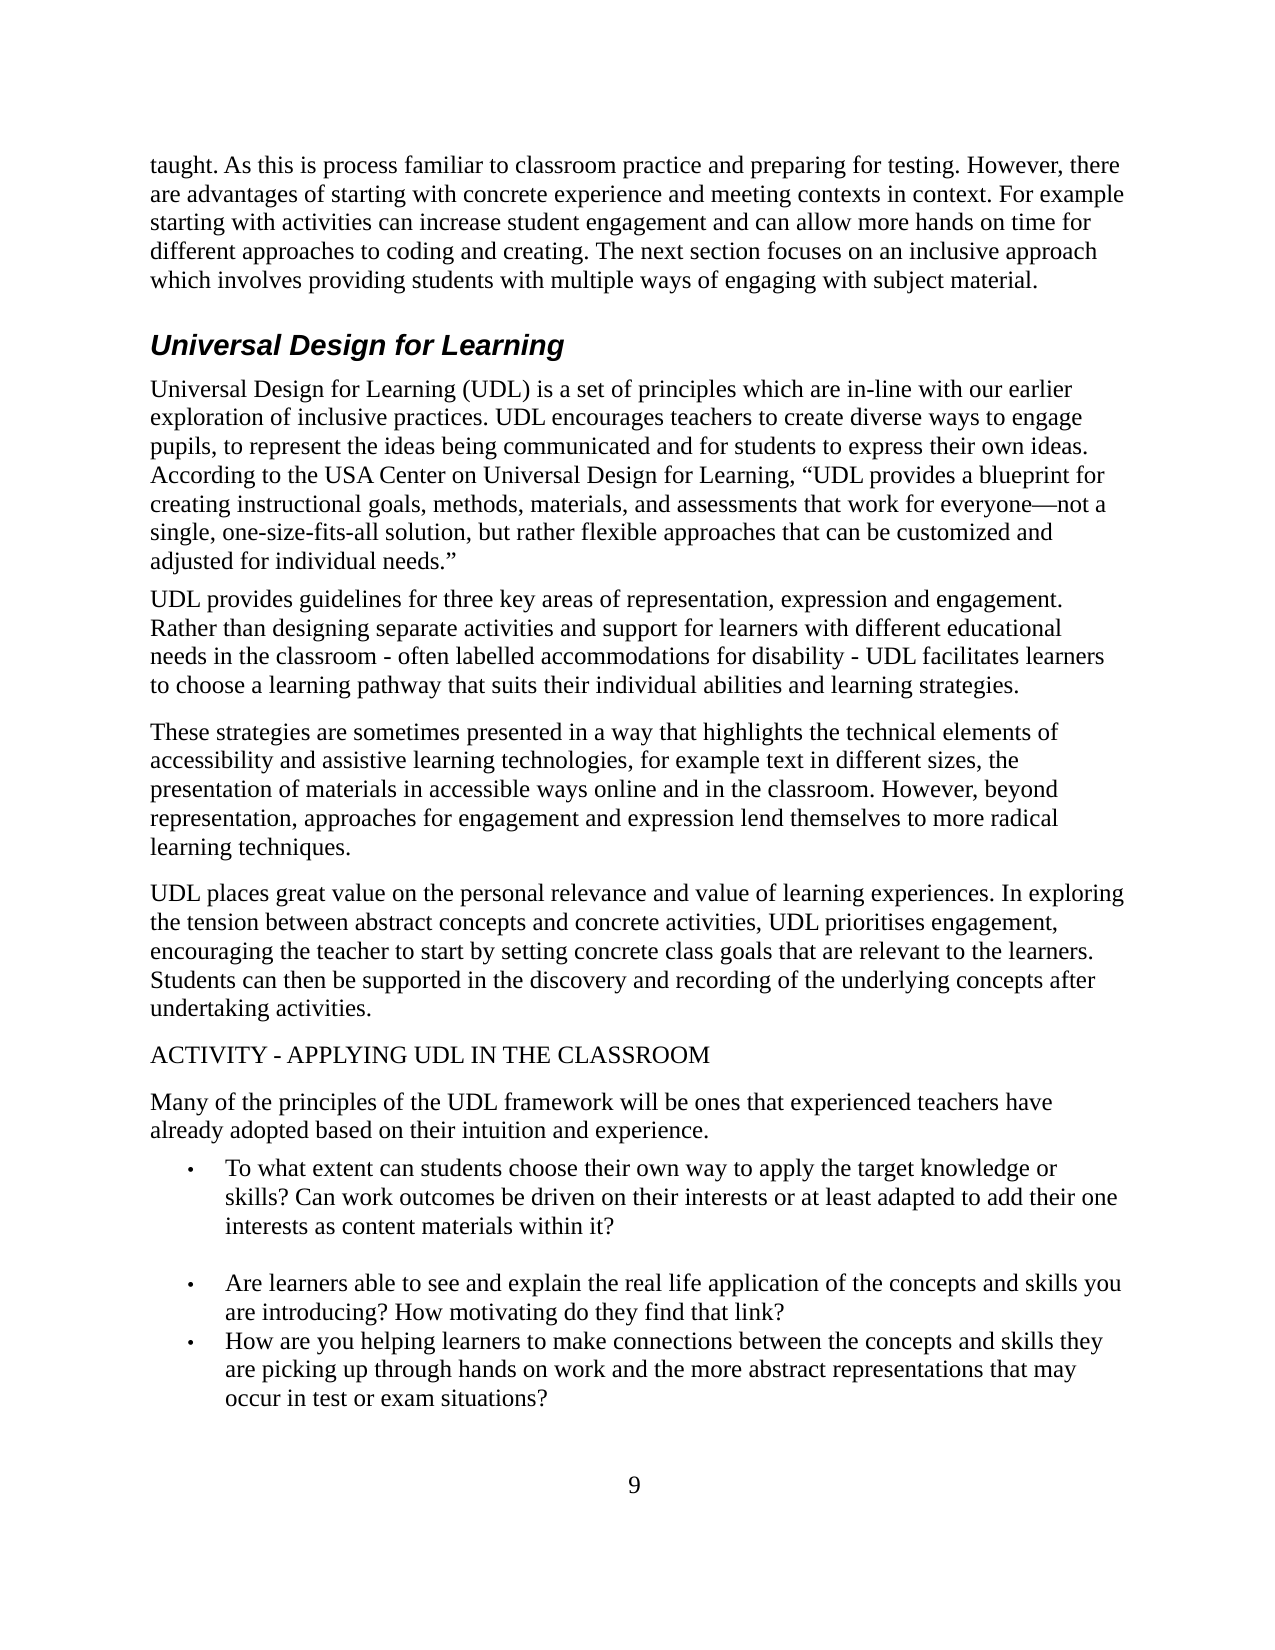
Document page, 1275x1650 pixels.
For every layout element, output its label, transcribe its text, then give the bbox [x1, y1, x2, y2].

text UDL places great value on the personal relevance and value of learning experiences. In exploring the tension between abstract concepts and concrete activities, UDL prioritises engagement, encouraging the teacher to start by setting concrete class goals that are relevant to the learners. Students can then be supported in the discovery and recording of the underlying concepts after undertaking activities. [150, 878, 1125, 1022]
text Many of the principles of the UDL framework will be ones that experienced teachers have already adopted based on their intuition and experience. [150, 1087, 1125, 1144]
text These strategies are sometimes presented in a way that highlights the technical elements of accessibility and assistive learning technologies, for example text in different sizes, the presentation of materials in accessible ways online and in the classroom. However, beyond representation, approaches for engagement and expression lend themselves to more radical learning techniques. [150, 717, 1125, 861]
subtitle Universal Design for Learning [150, 328, 1125, 361]
list Are learners able to see and explain the real life application of the concepts and skills you are introducing? How motivating do they find that link? [187, 1268, 1125, 1326]
text UDL provides guidelines for three key areas of representation, expression and engagement. Rather than designing separate activities and support for learners with different educational needs in the classroom - often labelled accommodations for disability - UDL facilitates learners to choose a learning pathway that suits their individual abilities and learning strategies. [150, 584, 1125, 699]
text taught. As this is process familiar to classroom practice and preparing for testing. However, there are advantages of starting with concrete experience and meeting contexts in context. For example starting with activities can increase student engagement and can allow more hands on time for different approaches to coding and creating. The next section focuses on an inclusive approach which involves providing students with multiple ways of engaging with subject material. [150, 150, 1125, 294]
list To what extent can students choose their own way to apply the target knowledge or skills? Can work outcomes be driven on their interests or at least adapted to add their one interests as content materials within it? [187, 1153, 1125, 1268]
text ACTIVITY - APPLYING UDL IN THE CLASSROOM [150, 1040, 1125, 1069]
list How are you helping learners to make connections between the concepts and skills they are picking up through hands on work and the more abstract representations that may occur in test or exam situations? [187, 1326, 1125, 1412]
text Universal Design for Learning (UDL) is a set of principles which are in-line with our earlier exploration of inclusive practices. UDL encourages teachers to create diverse ways to engage pupils, to represent the ideas being communicated and for students to express their own ideas. According to the USA Center on Universal Design for Learning, “UDL provides a blueprint for creating instructional goals, methods, materials, and assessments that work for everyone—not a single, one-size-fits-all solution, but rather flexible approaches that can be customized and adjusted for individual needs.” [150, 374, 1125, 575]
